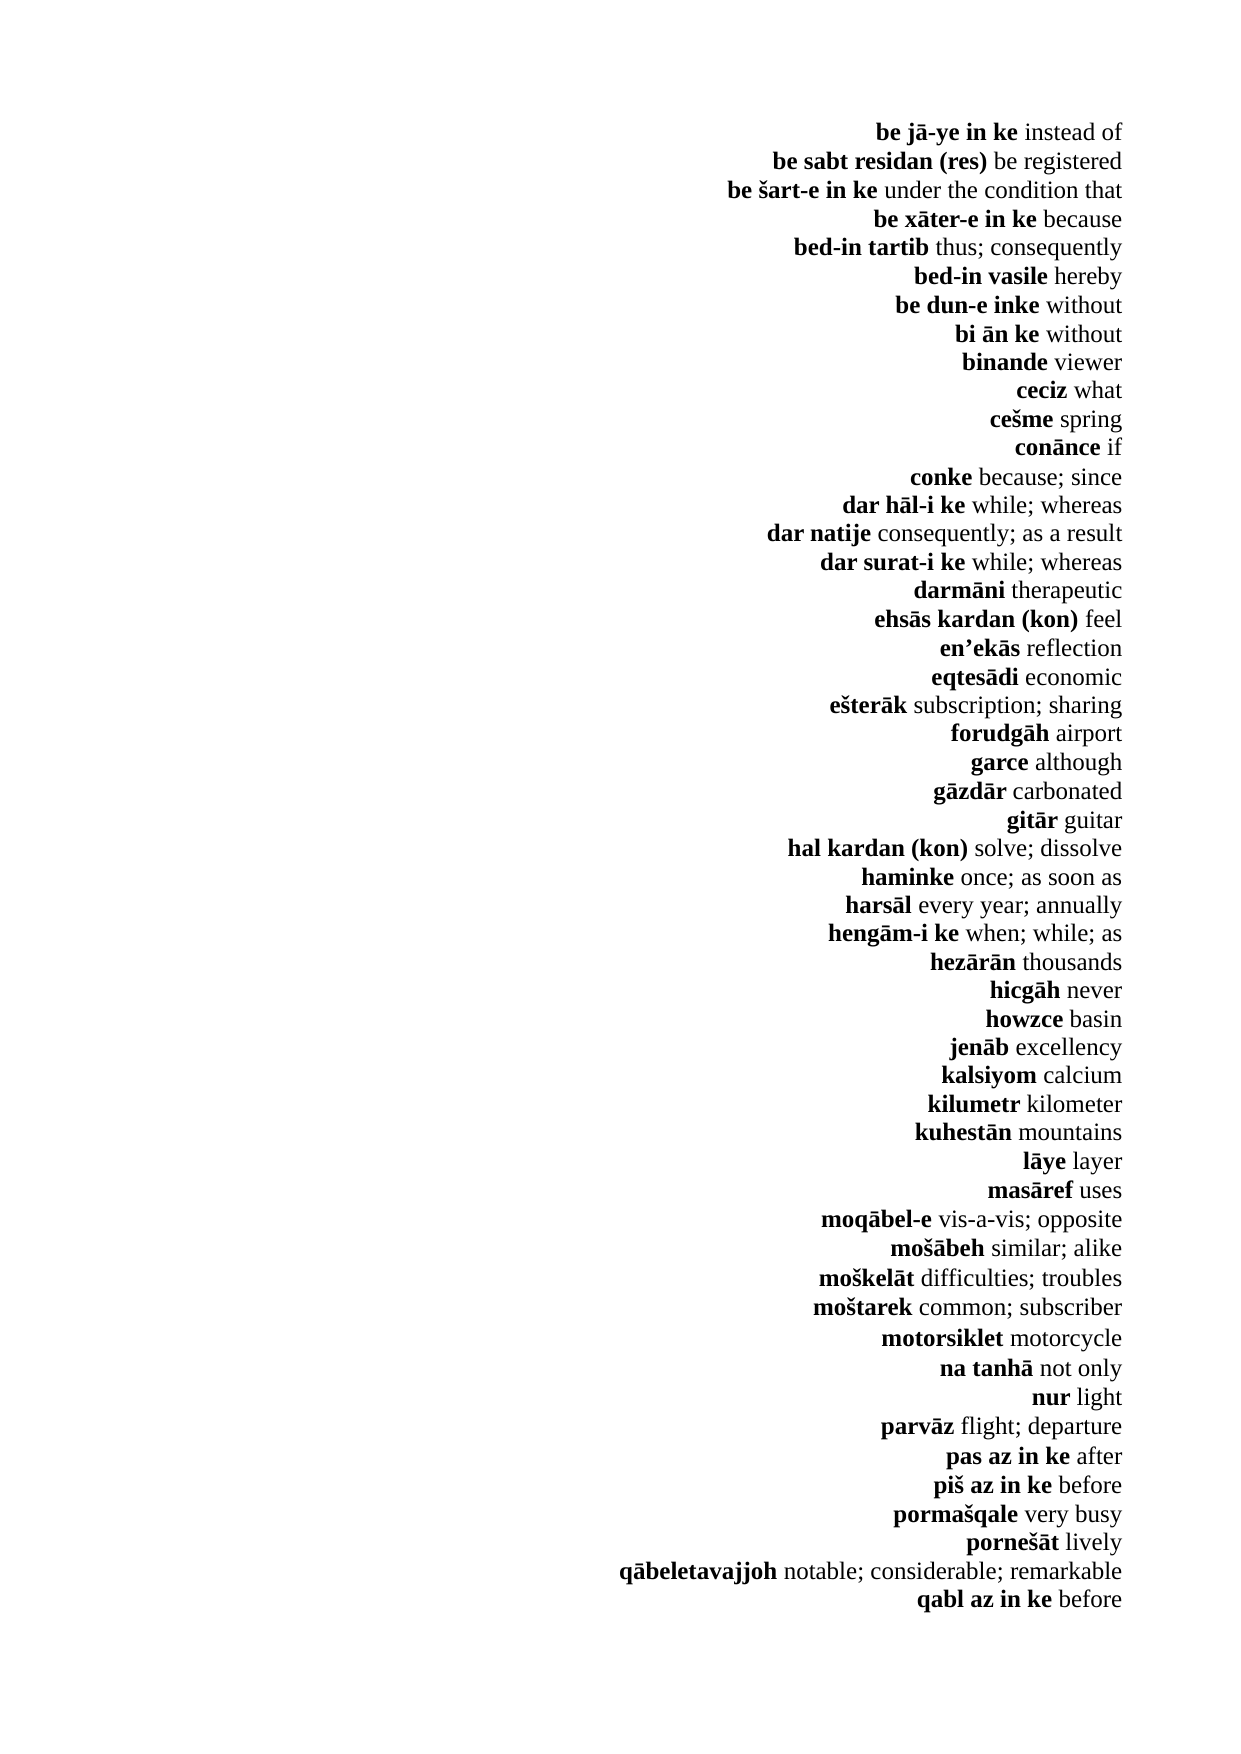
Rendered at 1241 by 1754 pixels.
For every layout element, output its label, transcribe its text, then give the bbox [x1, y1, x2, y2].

text conke because; since [118, 462, 1122, 490]
text kalsiyom calcium [118, 1061, 1122, 1090]
text bed-in vasile hereby [118, 261, 1122, 290]
text pas az in ke after [118, 1441, 1122, 1470]
text pornešāt lively [118, 1528, 1122, 1556]
text hezārān thousands [118, 947, 1122, 976]
text nur light [118, 1382, 1122, 1411]
text garce although [118, 747, 1122, 776]
text en’ekās reflection [118, 633, 1122, 662]
text hengām-i ke when; while; as [118, 919, 1122, 947]
text parvāz flight; departure [118, 1411, 1122, 1439]
text masāref uses [118, 1175, 1122, 1204]
text eqtesādi economic [118, 662, 1122, 691]
text haminke once; as soon as [118, 862, 1122, 891]
text conānce if [118, 433, 1122, 462]
text pormašqale very busy [118, 1499, 1122, 1528]
text be šart-e in ke under the condition that [118, 175, 1122, 204]
text na tanhā not only [118, 1353, 1122, 1382]
text be sabt residan (res) be registered [118, 147, 1122, 175]
text piš az in ke before [118, 1471, 1122, 1499]
text moqābel-e vis-a-vis; opposite [118, 1204, 1122, 1232]
text darmāni therapeutic [118, 576, 1122, 604]
text mošābeh similar; alike [118, 1233, 1122, 1262]
text kuhestān mountains [118, 1118, 1122, 1147]
text be xāter-e in ke because [118, 204, 1122, 232]
text bi ān ke without [118, 319, 1122, 347]
text howzce basin [118, 1004, 1122, 1033]
text moškelāt difficulties; troubles [118, 1263, 1122, 1292]
text dar surat-i ke while; whereas [118, 547, 1122, 576]
text ehsās kardan (kon) feel [118, 604, 1122, 633]
text motorsiklet motorcycle [118, 1323, 1122, 1352]
text qābeletavajjoh notable; considerable; remarkable [118, 1556, 1122, 1585]
text kilumetr kilometer [118, 1090, 1122, 1118]
text harsāl every year; annually [118, 891, 1122, 919]
text hicgāh never [118, 976, 1122, 1004]
text gitār guitar [118, 805, 1122, 834]
text hal kardan (kon) solve; dissolve [118, 834, 1122, 862]
text qabl az in ke before [118, 1585, 1122, 1613]
text be jā-ye in ke instead of [118, 118, 1122, 147]
text dar natije consequently; as a result [118, 519, 1122, 547]
text cešme spring [118, 405, 1122, 433]
text moštarek common; subscriber [118, 1292, 1122, 1321]
text dar hāl-i ke while; whereas [118, 490, 1122, 519]
text jenāb excellency [118, 1033, 1122, 1061]
text gāzdār carbonated [118, 776, 1122, 805]
text bed-in tartib thus; consequently [118, 232, 1122, 261]
text lāye layer [118, 1147, 1122, 1175]
text ceciz what [118, 376, 1122, 405]
text forudgāh airport [118, 719, 1122, 747]
text be dun-e inke without [118, 290, 1122, 319]
text ešterāk subscription; sharing [118, 691, 1122, 719]
text binande viewer [118, 347, 1122, 376]
